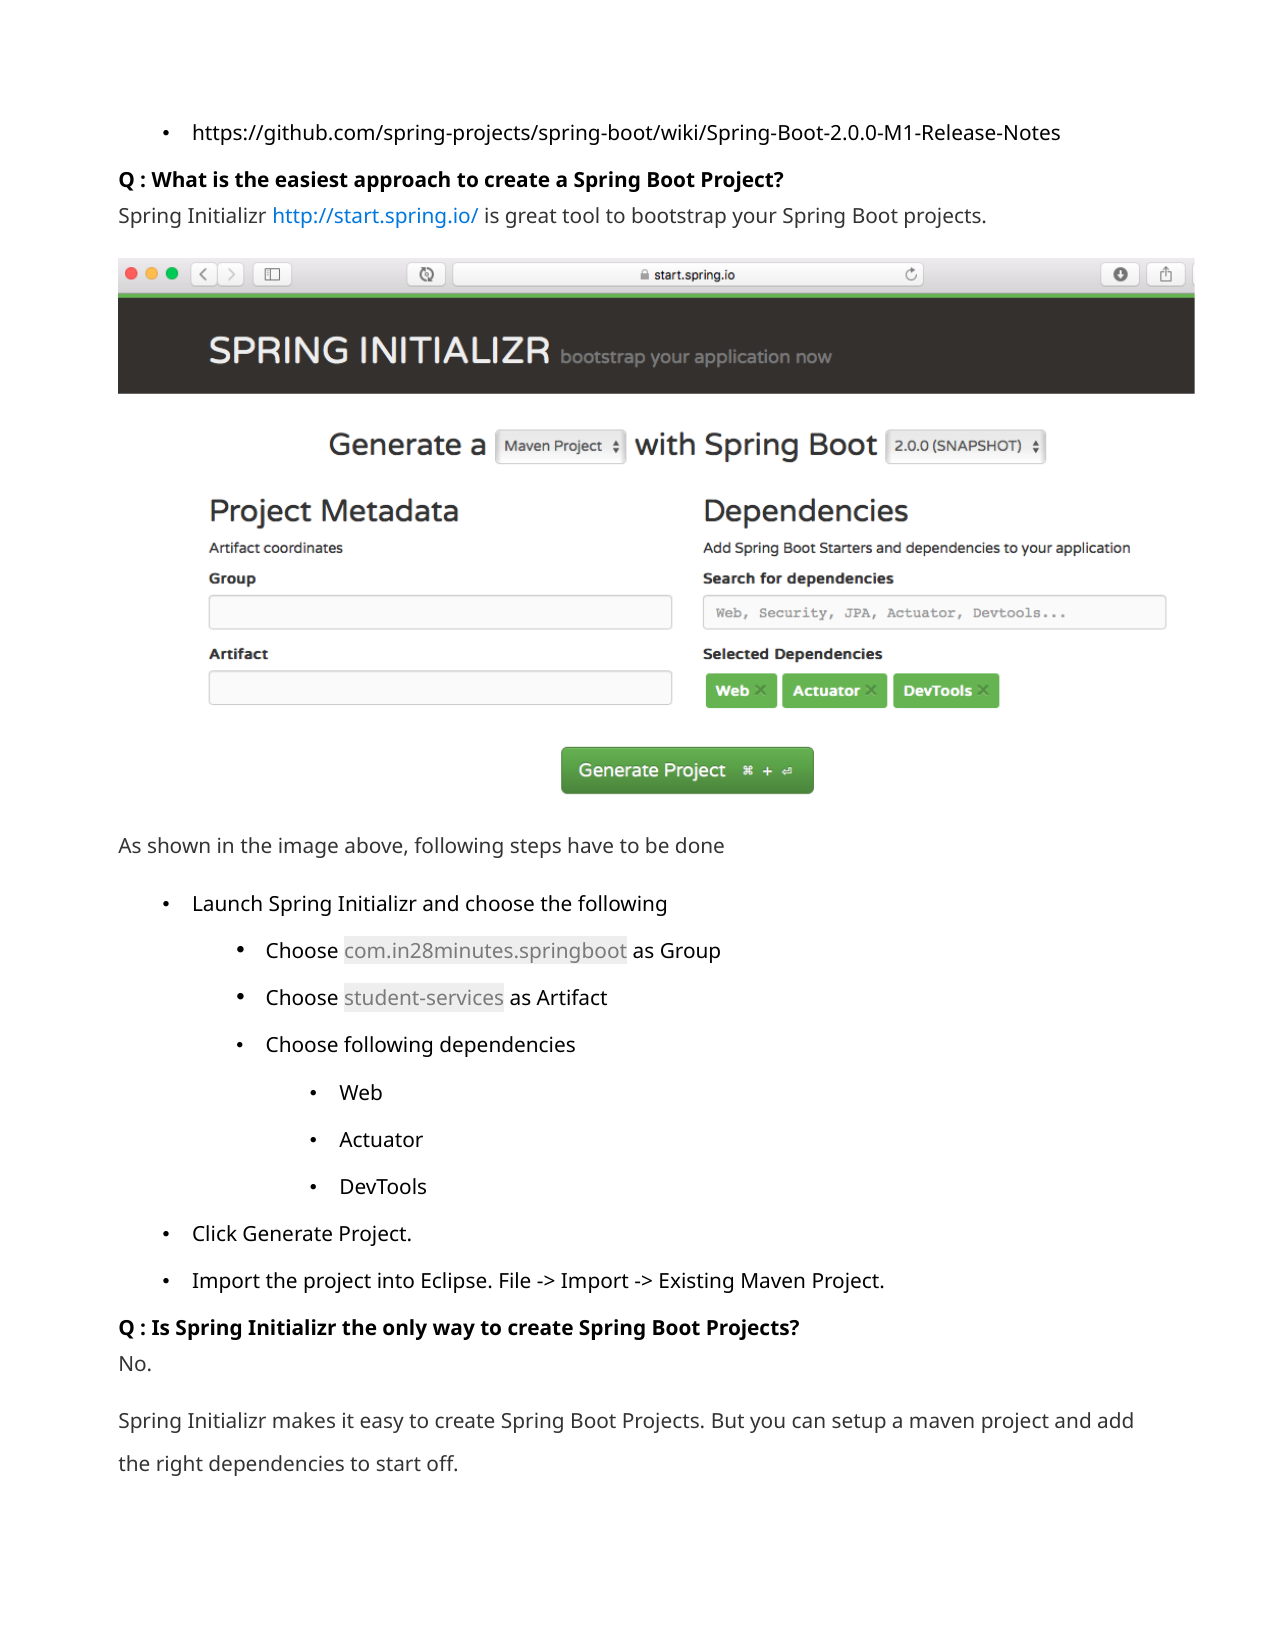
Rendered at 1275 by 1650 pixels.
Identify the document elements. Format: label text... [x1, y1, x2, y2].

list Click Generate Project. [162, 1219, 1157, 1248]
list Choose student-services as Artifact [236, 983, 1157, 1012]
list Web [309, 1078, 1157, 1106]
list Choose following dependencies [236, 1030, 1157, 1059]
picture [118, 258, 1195, 803]
text No. [118, 1349, 1157, 1377]
text Spring Initializr http://start.spring.io/ is great tool to bootstrap your Spring Boot projects. [118, 201, 1157, 229]
subtitle Q : What is the easiest approach to create a Spring Boot Project? [118, 165, 1157, 194]
list Launch Spring Initializr and choose the following [162, 889, 1157, 917]
list DevTools [309, 1172, 1157, 1200]
text Spring Initializr makes it easy to create Spring Boot Projects. But you can setup a maven project and add the right dependencies to start off. [118, 1406, 1157, 1477]
text As shown in the image above, following steps have to be done [118, 832, 1157, 860]
subtitle Q : Is Spring Initializr the only way to create Spring Boot Projects? [118, 1313, 1157, 1342]
list Import the project into Eclipse. File -> Import -> Existing Maven Project. [162, 1266, 1157, 1295]
list Choose com.in28minutes.springboot as Group [236, 936, 1157, 964]
list Actuator [309, 1125, 1157, 1153]
list https://github.com/spring-projects/spring-boot/wiki/Spring-Boot-2.0.0-M1-Release-Notes [162, 118, 1157, 147]
